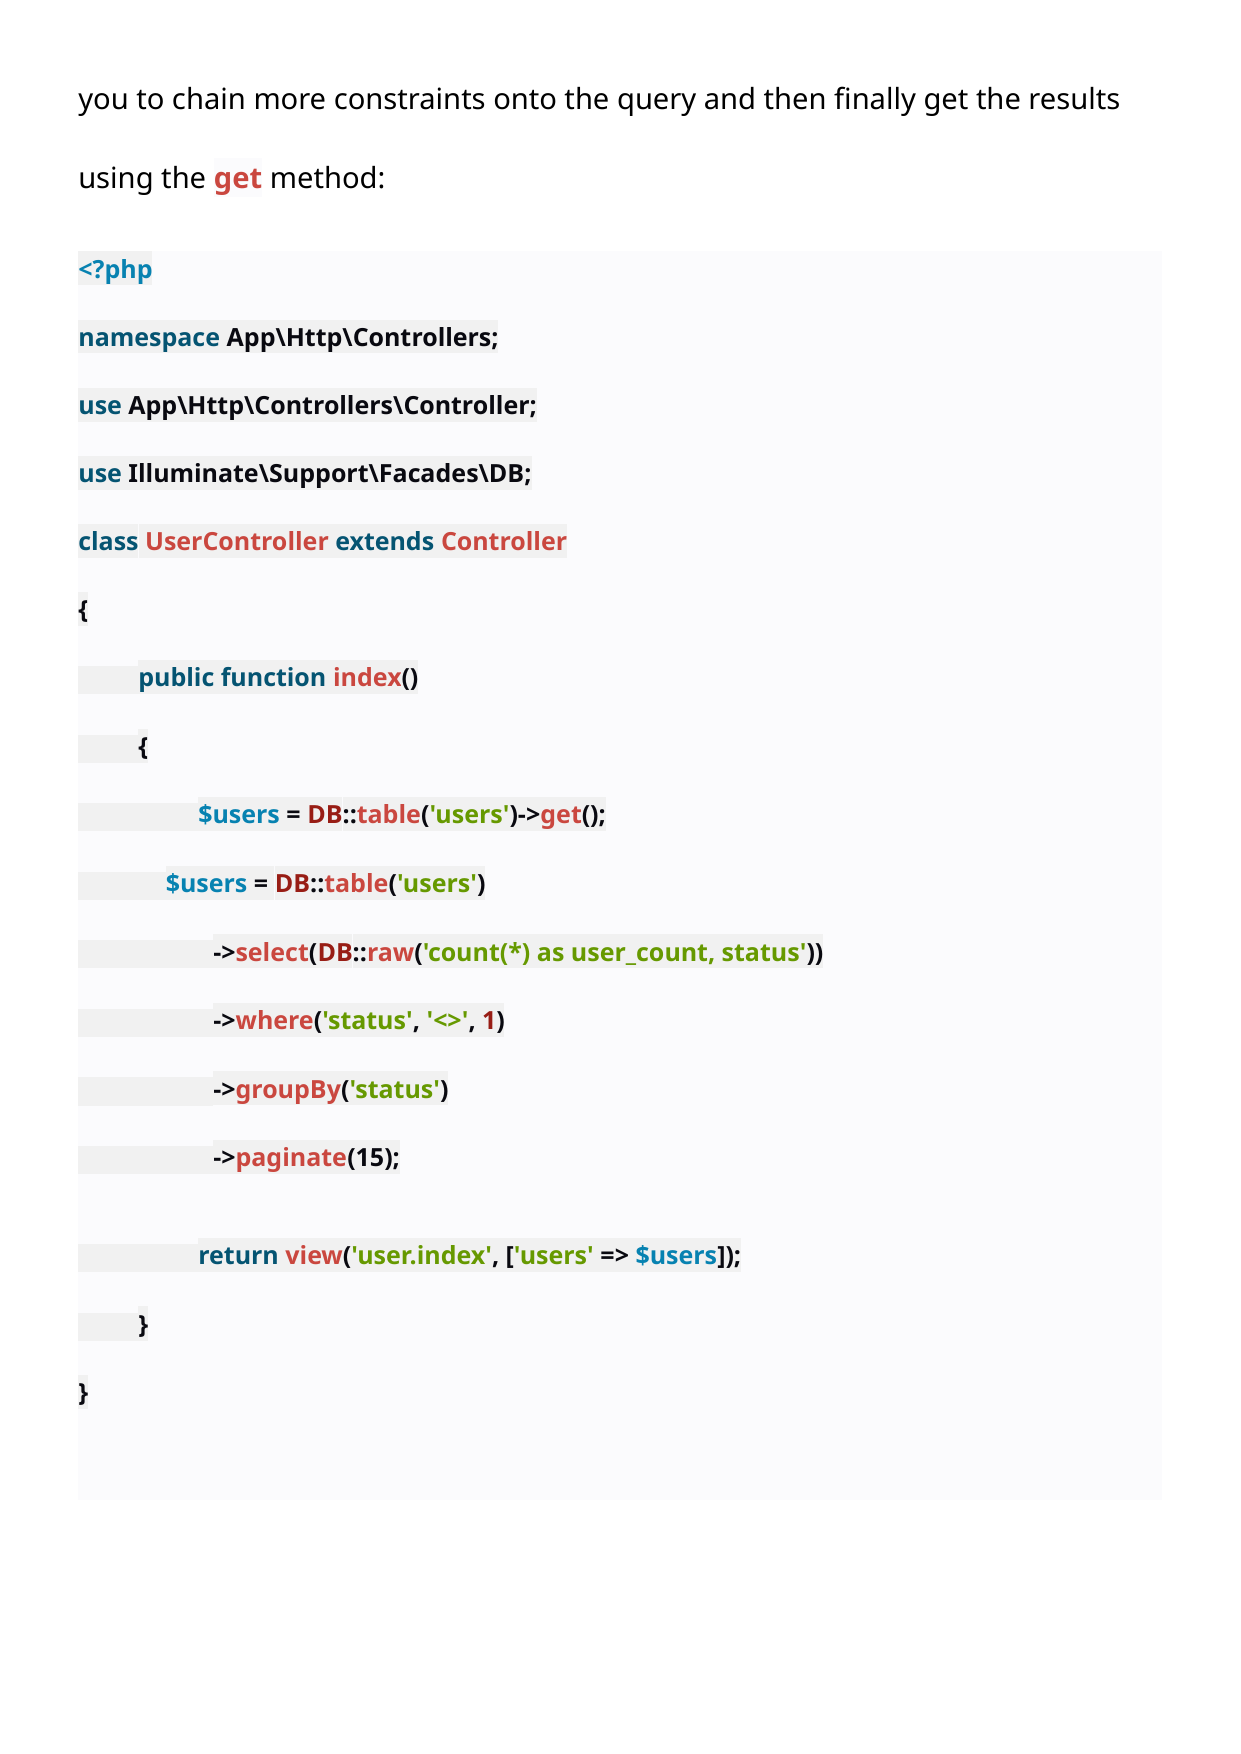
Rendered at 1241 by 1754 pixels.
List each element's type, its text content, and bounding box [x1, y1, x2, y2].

text class UserController extends Controller [78, 524, 1162, 558]
text <?php [78, 251, 1162, 285]
text you to chain more constraints onto the query and then finally get the results using the get method: [78, 78, 1162, 197]
text { [78, 729, 1162, 763]
text { [78, 592, 1162, 626]
text } [78, 1375, 1162, 1500]
text ->select(DB::raw('count(*) as user_count, status')) [78, 934, 1162, 968]
text use App\Http\Controllers\Controller; [78, 388, 1162, 422]
text public function index() [78, 660, 1162, 694]
text ->groupBy('status') [78, 1071, 1162, 1106]
text namespace App\Http\Controllers; [78, 319, 1162, 353]
text return view('user.index', ['users' => $users]); [78, 1238, 1162, 1272]
text $users = DB::table('users') [78, 866, 1162, 900]
text use Illuminate\Support\Facades\DB; [78, 456, 1162, 490]
text $users = DB::table('users')->get(); [78, 797, 1162, 831]
text ->where('status', '<>', 1) [78, 1003, 1162, 1037]
text ->paginate(15); [78, 1140, 1162, 1174]
text } [78, 1306, 1162, 1341]
